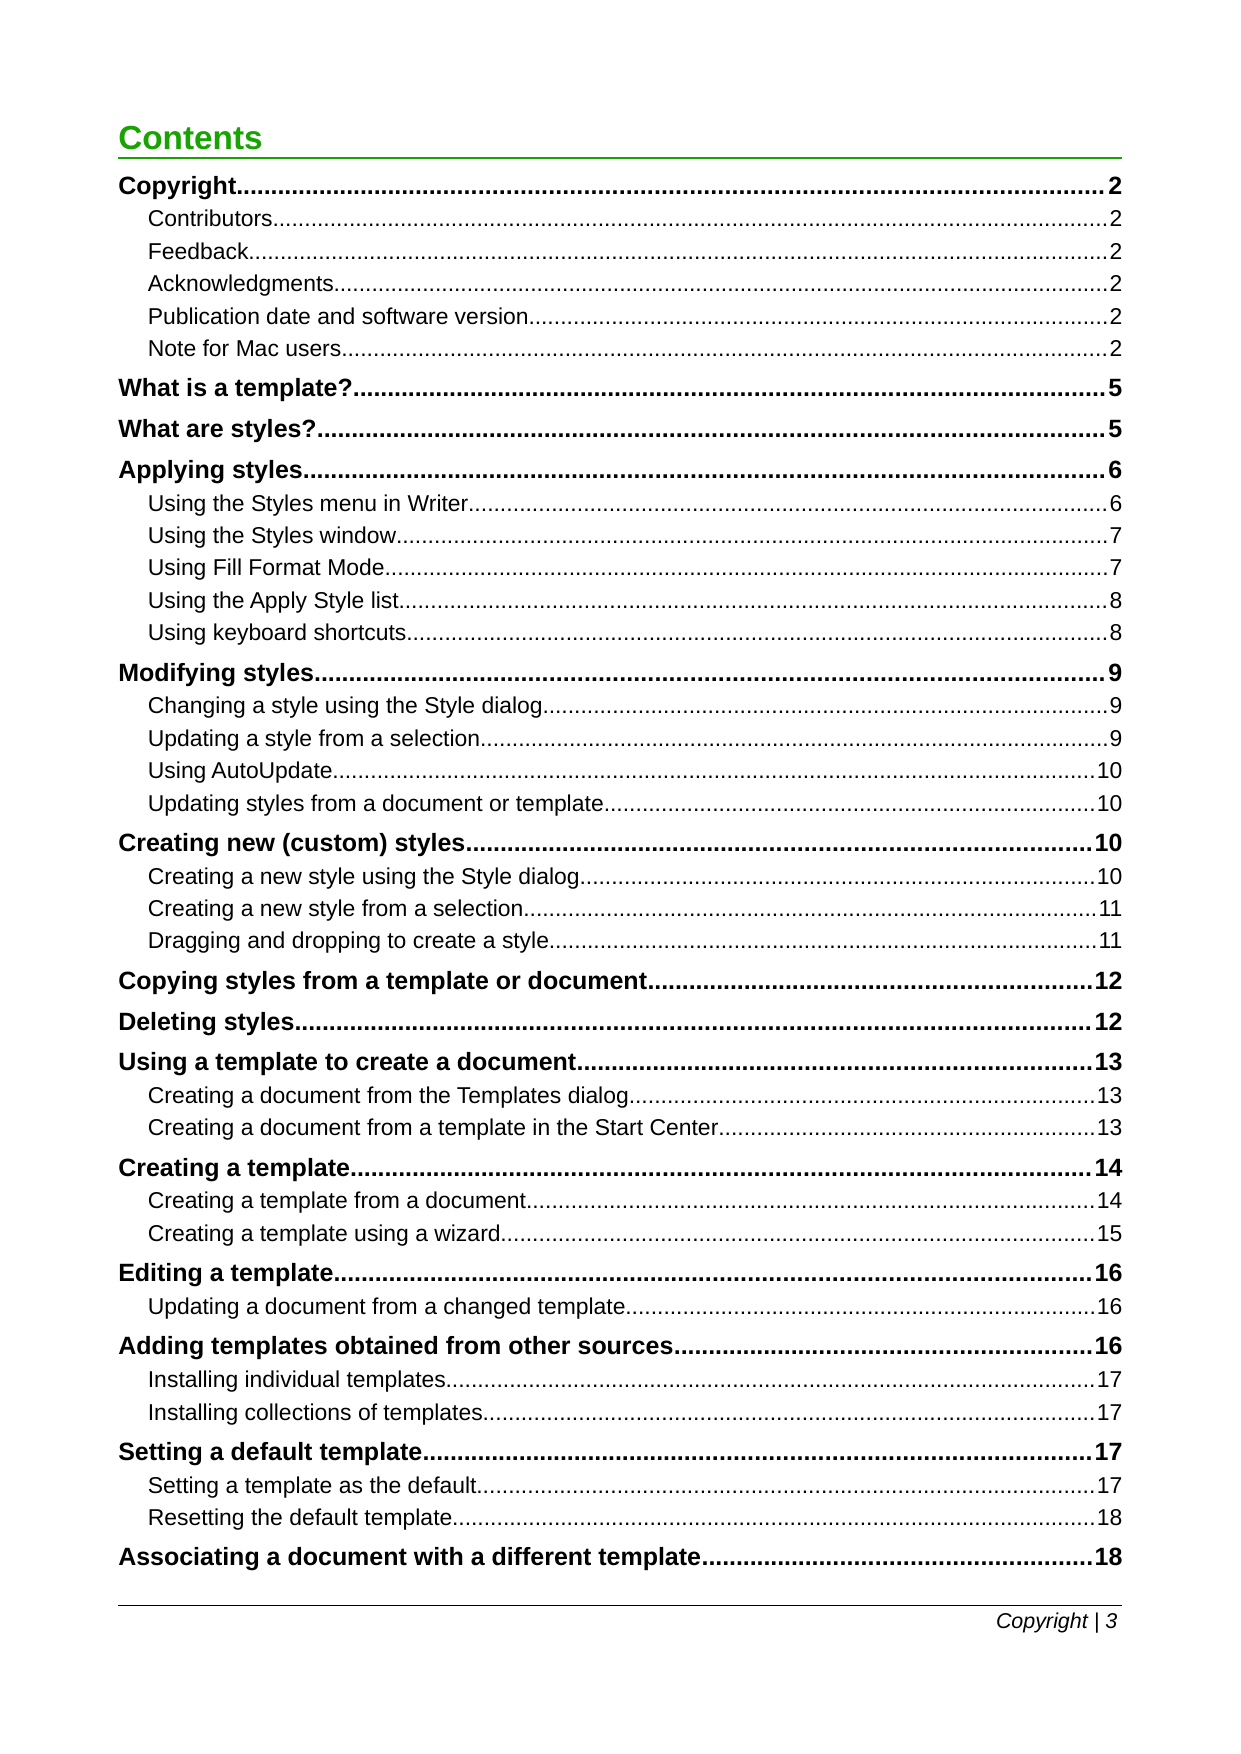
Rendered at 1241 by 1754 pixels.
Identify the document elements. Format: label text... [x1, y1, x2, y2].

text Adding templates obtained from other sources 16 [118, 1331, 1122, 1360]
text Using the Apply Style list 8 [148, 587, 1122, 613]
text Creating a template from a document 14 [148, 1187, 1122, 1214]
text Resetting the default template 18 [148, 1504, 1122, 1530]
text Using keyboard shortcuts 8 [148, 619, 1122, 646]
text Creating a document from the Templates dialog 13 [148, 1082, 1122, 1108]
text Installing individual templates 17 [148, 1366, 1122, 1392]
text Dragging and dropping to create a style 11 [148, 927, 1122, 954]
text Setting a default template 17 [118, 1437, 1122, 1466]
text Contributors 2 [148, 205, 1122, 232]
text Creating new (custom) styles 10 [118, 828, 1122, 857]
text What are styles? 5 [118, 414, 1122, 443]
text Modifying styles 9 [118, 657, 1122, 686]
text Feedback 2 [148, 238, 1122, 264]
text Copying styles from a template or document 12 [118, 966, 1122, 994]
text Creating a template using a wizard 15 [148, 1220, 1122, 1246]
text Setting a template as the default 17 [148, 1472, 1122, 1498]
text Editing a template 16 [118, 1258, 1122, 1287]
text Updating a document from a changed template 16 [148, 1293, 1122, 1319]
subtitle Contents [118, 118, 1122, 157]
text Associating a document with a different template 18 [118, 1542, 1122, 1571]
text Updating styles from a document or template 10 [148, 789, 1122, 816]
text Using the Styles menu in Writer 6 [148, 489, 1122, 516]
text Creating a template 14 [118, 1153, 1122, 1181]
text Changing a style using the Style dialog 9 [148, 692, 1122, 719]
text Installing collections of templates 17 [148, 1398, 1122, 1425]
text Publication date and software version 2 [148, 303, 1122, 329]
text What is a template? 5 [118, 373, 1122, 402]
text Note for Mac users 2 [148, 335, 1122, 361]
text Creating a document from a template in the Start Center 13 [148, 1114, 1122, 1141]
text Updating a style from a selection 9 [148, 725, 1122, 751]
text Acknowledgments 2 [148, 270, 1122, 297]
text Using the Styles window 7 [148, 522, 1122, 548]
text Using AutoUpdate 10 [148, 757, 1122, 783]
text Applying styles 6 [118, 455, 1122, 483]
text Deleting styles 12 [118, 1006, 1122, 1035]
text Creating a new style using the Style dialog 10 [148, 863, 1122, 889]
text Using a template to create a document 13 [118, 1047, 1122, 1076]
text Using Fill Format Mode 7 [148, 554, 1122, 581]
text Creating a new style from a selection 11 [148, 895, 1122, 921]
text Copyright 2 [118, 171, 1122, 199]
